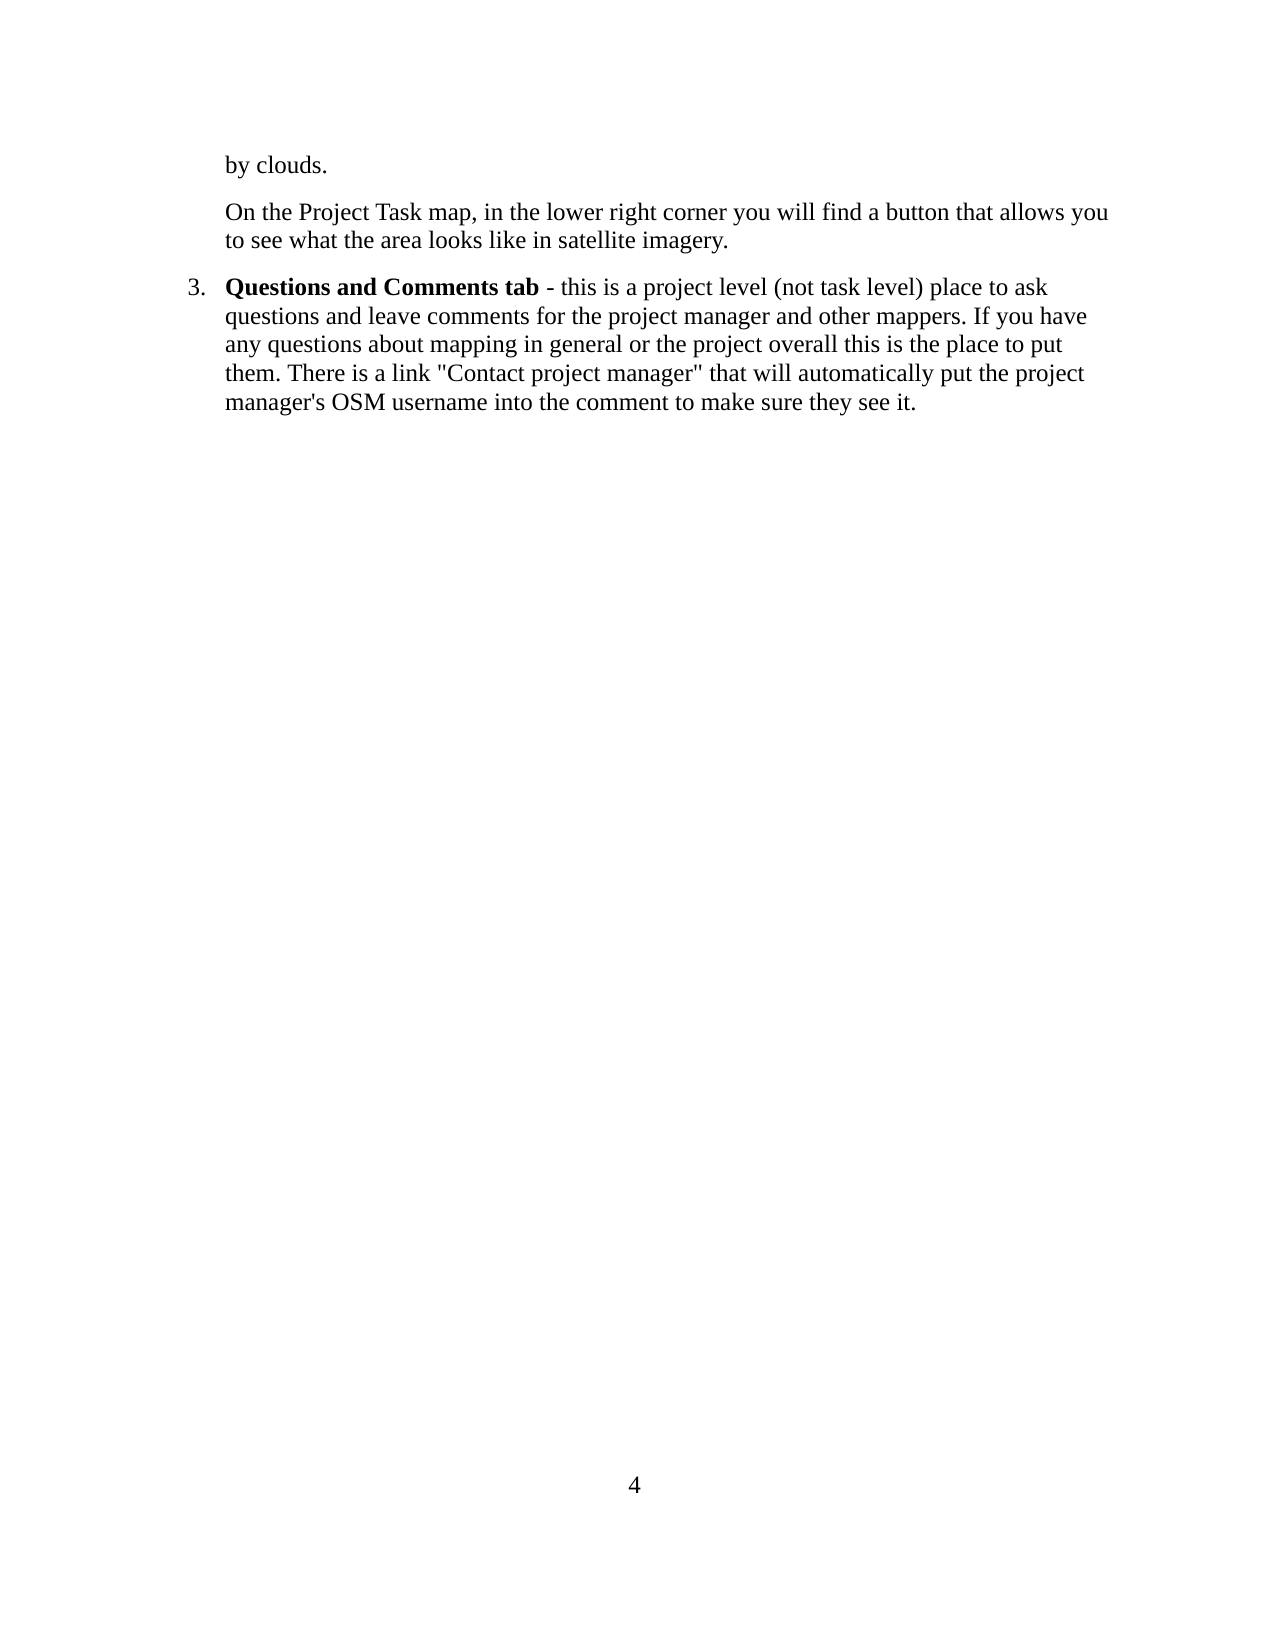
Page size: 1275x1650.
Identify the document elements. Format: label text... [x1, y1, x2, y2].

list On the Project Task map, in the lower right corner you will find a button that allows you to see what the area looks like in satellite imagery. [187, 197, 1125, 254]
list Questions and Comments tab - this is a project level (not task level) place to ask questions and leave comments for the project manager and other mappers. If you have any questions about mapping in general or the project overall this is the place to put them. There is a link "Contact project manager" that will automatically put the project manager's OSM username into the comment to make sure they see it. [187, 272, 1125, 416]
list by clouds. [187, 150, 1125, 179]
